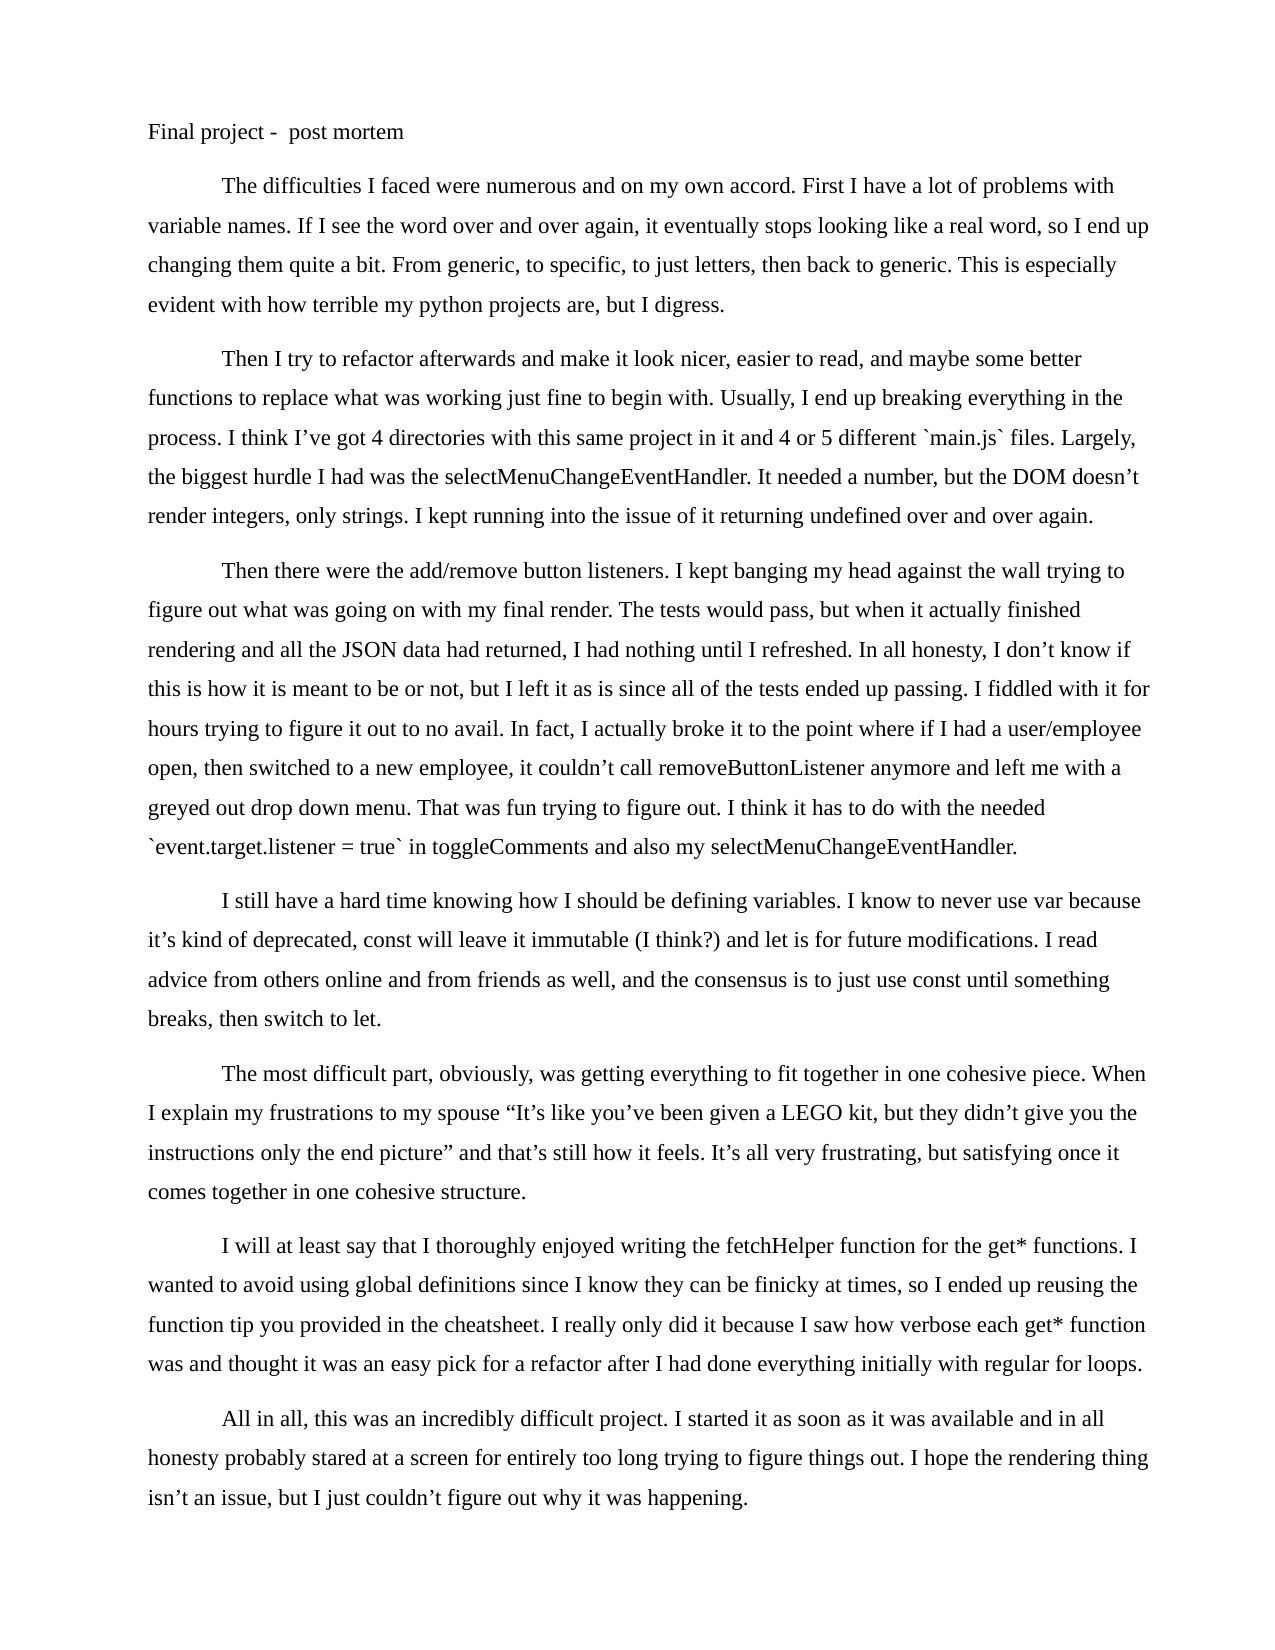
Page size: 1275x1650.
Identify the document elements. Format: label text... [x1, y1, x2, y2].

text The most difficult part, obviously, was getting everything to fit together in one cohesive piece. When I explain my frustrations to my spouse “It’s like you’ve been given a LEGO kit, but they didn’t give you the instructions only the end picture” and that’s still how it feels. It’s all very frustrating, but satisfying once it comes together in one cohesive structure. [148, 1059, 1157, 1204]
text I still have a hard time knowing how I should be defining variables. I know to never use var because it’s kind of deprecated, const will leave it immutable (I think?) and let is for future modifications. I read advice from others online and from friends as well, and the consensus is to just use const until something breaks, then switch to let. [148, 887, 1157, 1032]
text The difficulties I faced were numerous and on my own accord. First I have a lot of problems with variable names. If I see the word over and over again, it eventually stops looking like a real word, so I end up changing them quite a bit. From generic, to specific, to just letters, then back to generic. This is especially evident with how terrible my python projects are, but I digress. [148, 172, 1157, 317]
text Then I try to refactor afterwards and make it look nicer, easier to read, and maybe some better functions to replace what was working just fine to begin with. Usually, I end up breaking everything in the process. I think I’ve got 4 directories with this same project in it and 4 or 5 different `main.js` files. Largely, the biggest hurdle I had was the selectMenuChangeEventHandler. It needed a number, but the DOM doesn’t render integers, only strings. I kept running into the issue of it returning undefined over and over again. [148, 345, 1157, 529]
text Final project - post mortem [148, 118, 1157, 144]
text I will at least say that I thoroughly enjoyed writing the fetchHelper function for the get* functions. I wanted to avoid using global definitions since I know they can be finicky at times, so I ended up reusing the function tip you provided in the cheatsheet. I really only did it because I saw how verbose each get* function was and thought it was an easy pick for a refactor after I had done everything initially with regular for loops. [148, 1232, 1157, 1377]
text All in all, this was an incredibly difficult project. I started it as soon as it was available and in all honesty probably stared at a screen for entirely too long trying to figure things out. I hope the rendering thing isn’t an issue, but I just couldn’t figure out why it was happening. [148, 1404, 1157, 1510]
text Then there were the add/remove button listeners. I kept banging my head against the wall trying to figure out what was going on with my final render. The tests would pass, but when it actually finished rendering and all the JSON data had returned, I had nothing until I refreshed. In all honesty, I don’t know if this is how it is meant to be or not, but I left it as is since all of the tests ended up passing. I fiddled with it for hours trying to figure it out to no avail. In fact, I actually broke it to the point where if I had a user/employee open, then switched to a new employee, it couldn’t call removeButtonListener anymore and left me with a greyed out drop down menu. That was fun trying to figure out. I think it has to do with the needed `event.target.listener = true` in toggleComments and also my selectMenuChangeEventHandler. [148, 557, 1157, 859]
